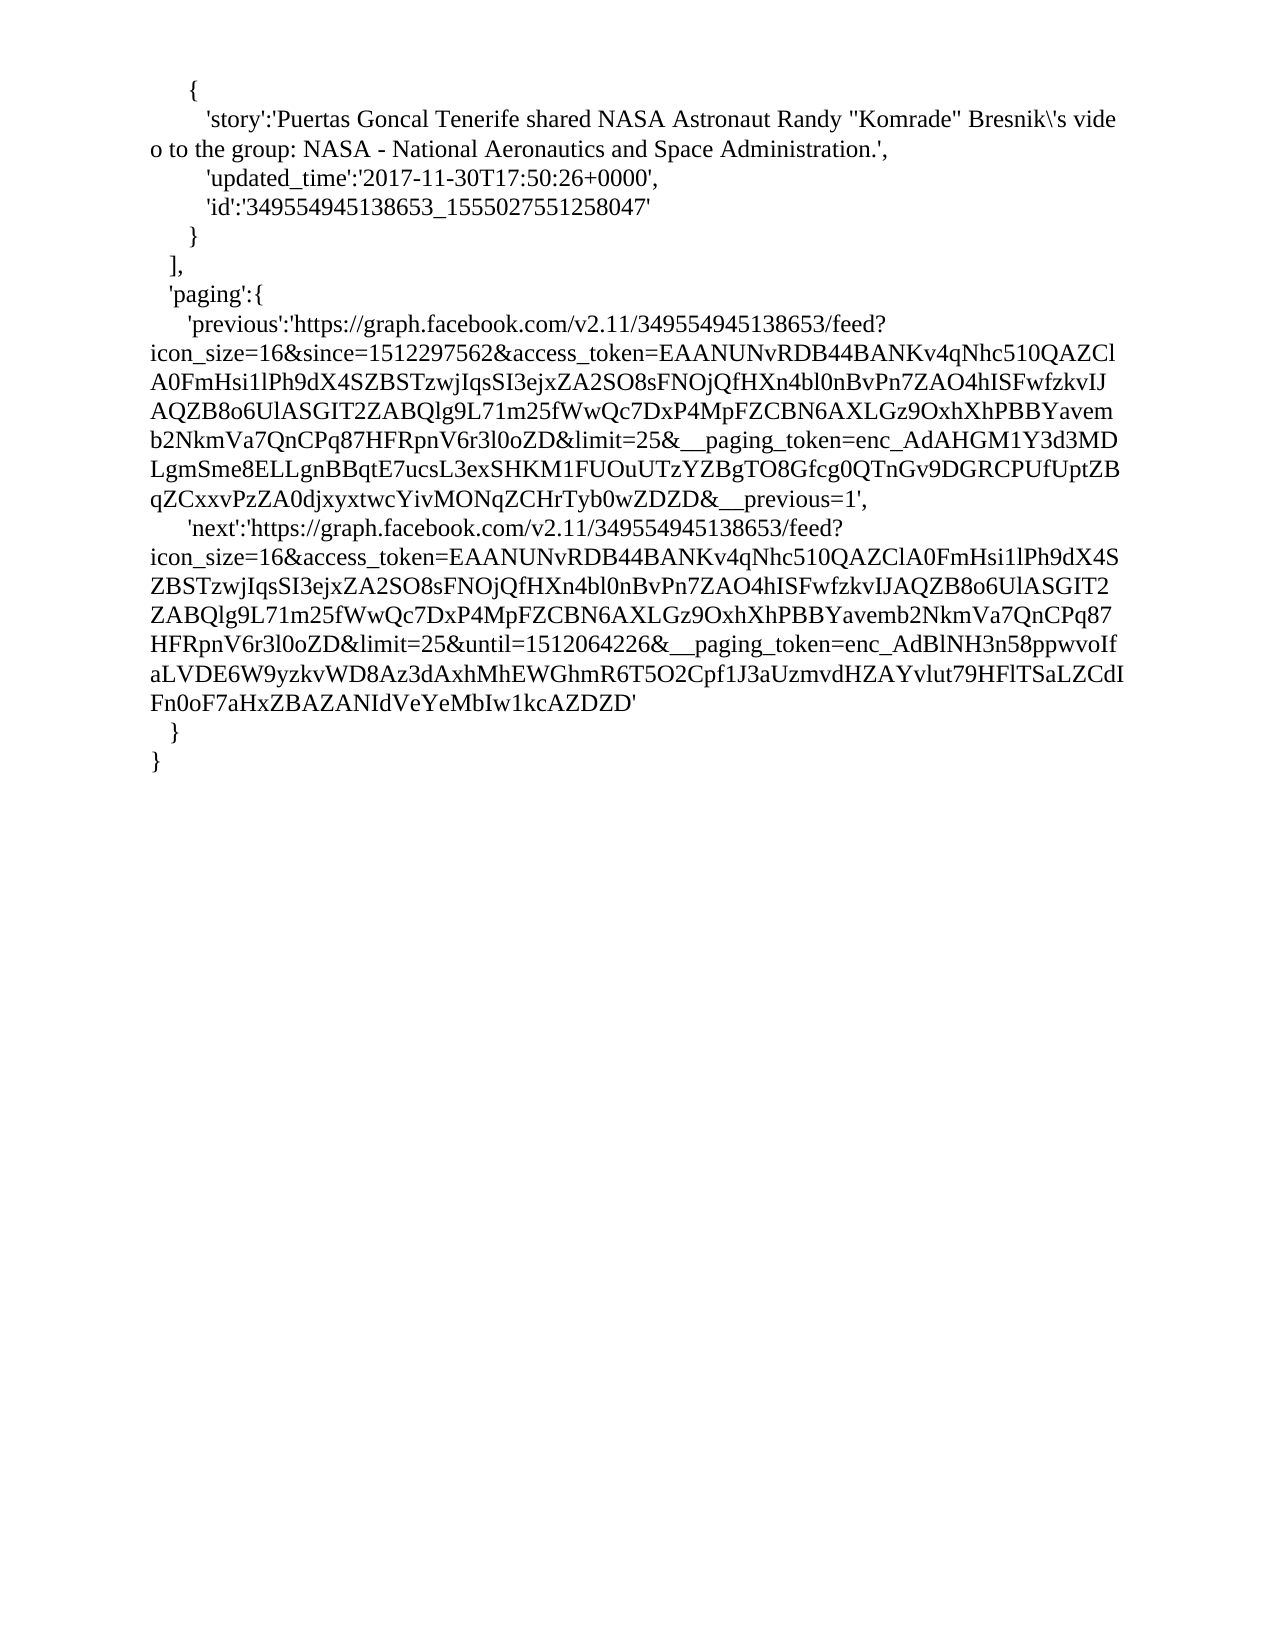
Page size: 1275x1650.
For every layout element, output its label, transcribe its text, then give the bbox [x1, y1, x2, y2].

text 'next':'https://graph.facebook.com/v2.11/349554945138653/feed?icon_size=16&access_token=EAANUNvRDB44BANKv4qNhc510QAZClA0FmHsi1lPh9dX4SZBSTzwjIqsSI3ejxZA2SO8sFNOjQfHXn4bl0nBvPn7ZAO4hISFwfzkvIJAQZB8o6UlASGIT2ZABQlg9L71m25fWwQc7DxP4MpFZCBN6AXLGz9OxhXhPBBYavemb2NkmVa7QnCPq87HFRpnV6r3l0oZD&limit=25&until=1512064226&__paging_token=enc_AdBlNH3n58ppwvoIfaLVDE6W9yzkvWD8Az3dAxhMhEWGhmR6T5O2Cpf1J3aUzmvdHZAYvlut79HFlTSaLZCdIFn0oF7aHxZBAZANIdVeYeMbIw1kcAZDZD' [150, 512, 1125, 717]
text 'updated_time':'2017-11-30T17:50:26+0000', [150, 162, 1125, 192]
text { [150, 75, 1125, 104]
text 'id':'349554945138653_1555027551258047' [150, 192, 1125, 221]
text } [150, 746, 1125, 775]
text 'previous':'https://graph.facebook.com/v2.11/349554945138653/feed?icon_size=16&since=1512297562&access_token=EAANUNvRDB44BANKv4qNhc510QAZClA0FmHsi1lPh9dX4SZBSTzwjIqsSI3ejxZA2SO8sFNOjQfHXn4bl0nBvPn7ZAO4hISFwfzkvIJAQZB8o6UlASGIT2ZABQlg9L71m25fWwQc7DxP4MpFZCBN6AXLGz9OxhXhPBBYavemb2NkmVa7QnCPq87HFRpnV6r3l0oZD&limit=25&__paging_token=enc_AdAHGM1Y3d3MDLgmSme8ELLgnBBqtE7ucsL3exSHKM1FUOuUTzYZBgTO8Gfcg0QTnGv9DGRCPUfUptZBqZCxxvPzZA0djxyxtwcYivMONqZCHrTyb0wZDZD&__previous=1', [150, 308, 1125, 512]
text } [150, 717, 1125, 746]
text } [150, 221, 1125, 250]
text 'story':'Puertas Goncal Tenerife shared NASA Astronaut Randy "Komrade" Bresnik\'s video to the group: NASA - National Aeronautics and Space Administration.', [150, 104, 1125, 162]
text ], [150, 250, 1125, 279]
text 'paging':{ [150, 279, 1125, 308]
